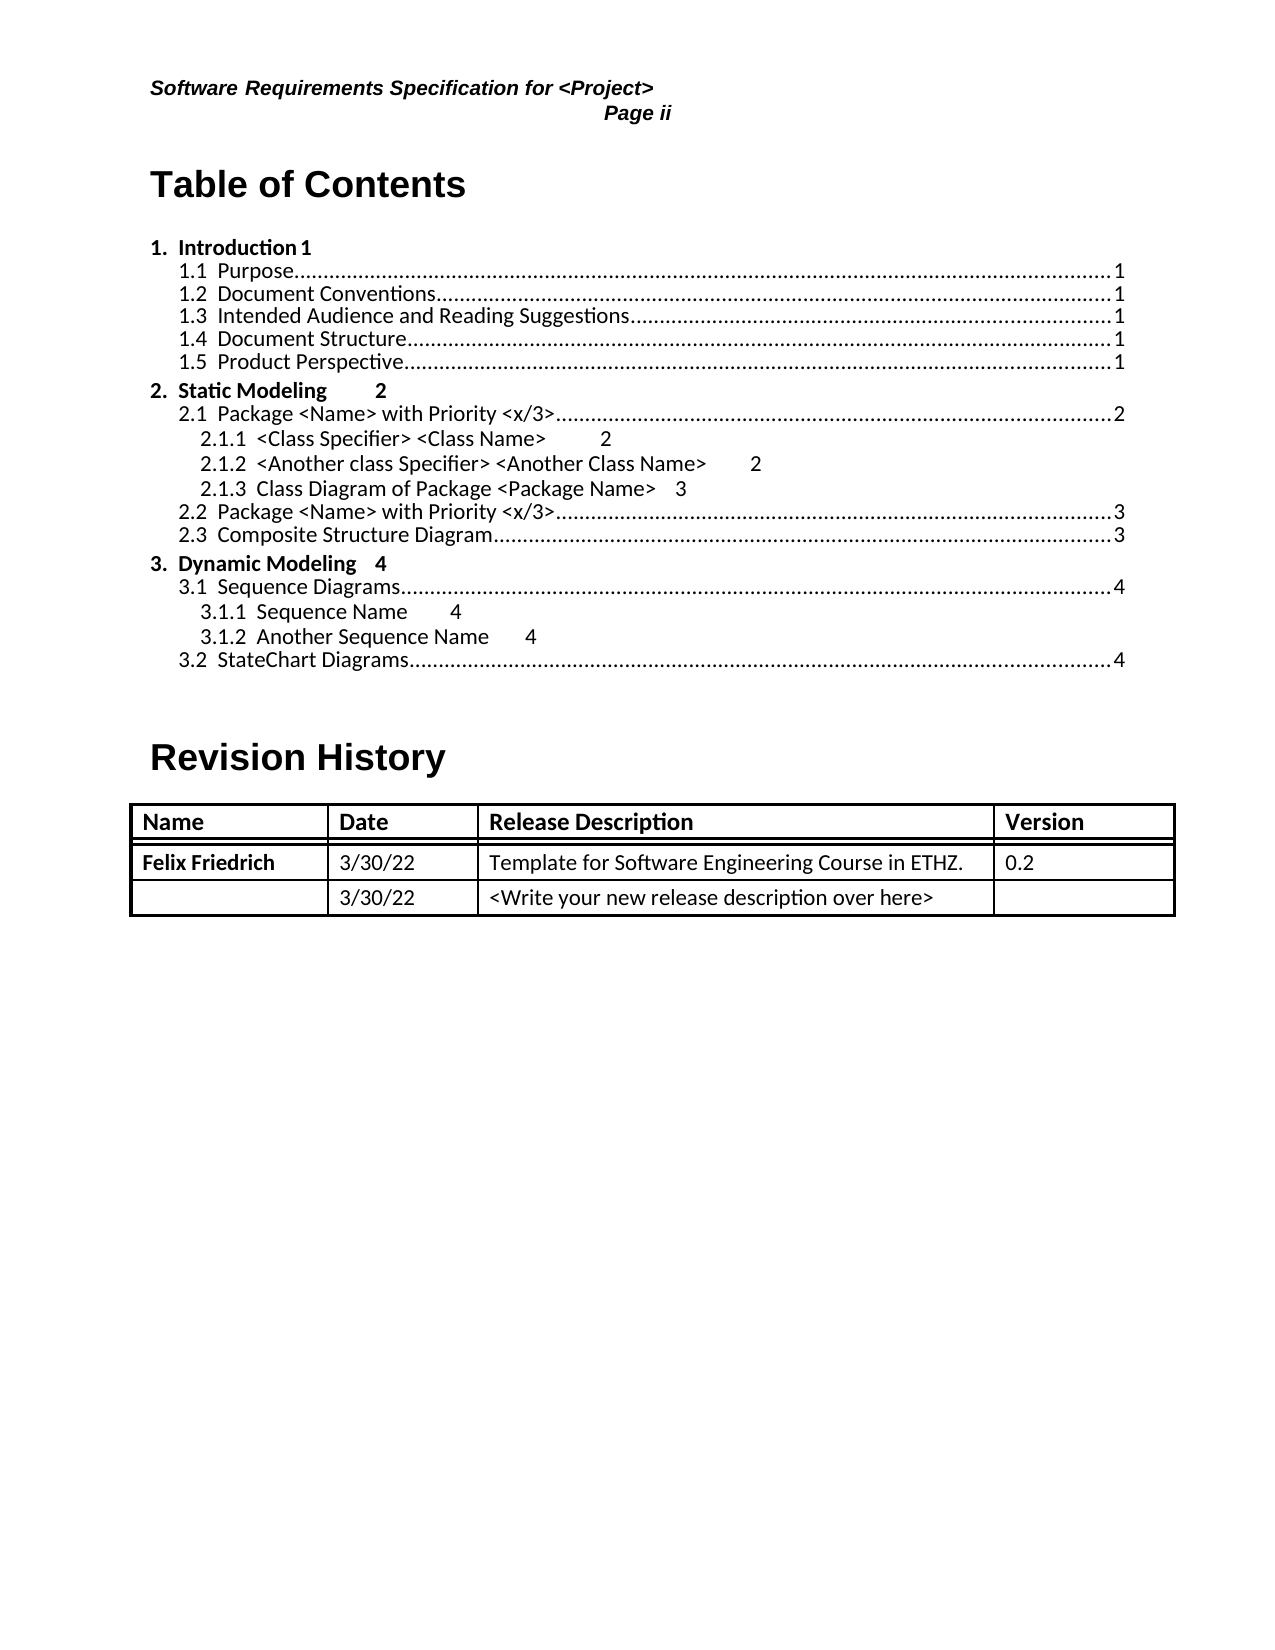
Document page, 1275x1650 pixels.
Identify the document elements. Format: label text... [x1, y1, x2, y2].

text Table of Contents [150, 162, 1125, 206]
text 3. Dynamic Modeling 4 [150, 553, 1125, 576]
table_header Date [329, 806, 477, 837]
text 1.3 Intended Audience and Reading Suggestions 1 [178, 306, 1125, 328]
text 2.2 Package <Name> with Priority <x/3> 3 [178, 501, 1125, 524]
text 2. Static Modeling 2 [150, 381, 1125, 403]
table_cell Felix Friedrich [133, 846, 327, 879]
table_cell Template for Software Engineering Course in ETHZ. [479, 846, 993, 879]
table_cell 0.2 [995, 846, 1173, 879]
text 1.4 Document Structure 1 [178, 328, 1125, 351]
table_cell [133, 881, 327, 914]
text 2.1.2 <Another class Specifier> <Another Class Name> 2 [200, 451, 1125, 476]
text 1. Introduction 1 [150, 237, 1125, 260]
text Revision History [150, 735, 1125, 778]
table_header Version [995, 806, 1173, 837]
text 2.1 Package <Name> with Priority <x/3> 2 [178, 403, 1125, 426]
text 1.1 Purpose 1 [178, 260, 1125, 283]
text 2.1.3 Class Diagram of Package <Package Name> 3 [200, 476, 1125, 501]
table_cell 3/30/22 [329, 846, 477, 879]
table_header Name [133, 806, 327, 837]
text 2.1.1 <Class Specifier> <Class Name> 2 [200, 426, 1125, 451]
table_header Release Description [479, 806, 993, 837]
table_cell 3/30/22 [329, 881, 477, 914]
table_cell <Write your new release description over here> [479, 881, 993, 914]
text 1.2 Document Conventions 1 [178, 283, 1125, 306]
table_cell [995, 881, 1173, 914]
text 2.3 Composite Structure Diagram 3 [178, 524, 1125, 547]
text 3.1 Sequence Diagrams 4 [178, 576, 1125, 599]
text 1.5 Product Perspective 1 [178, 351, 1125, 374]
text 3.2 StateChart Diagrams 4 [178, 649, 1125, 672]
text 3.1.2 Another Sequence Name 4 [200, 624, 1125, 649]
text 3.1.1 Sequence Name 4 [200, 599, 1125, 624]
